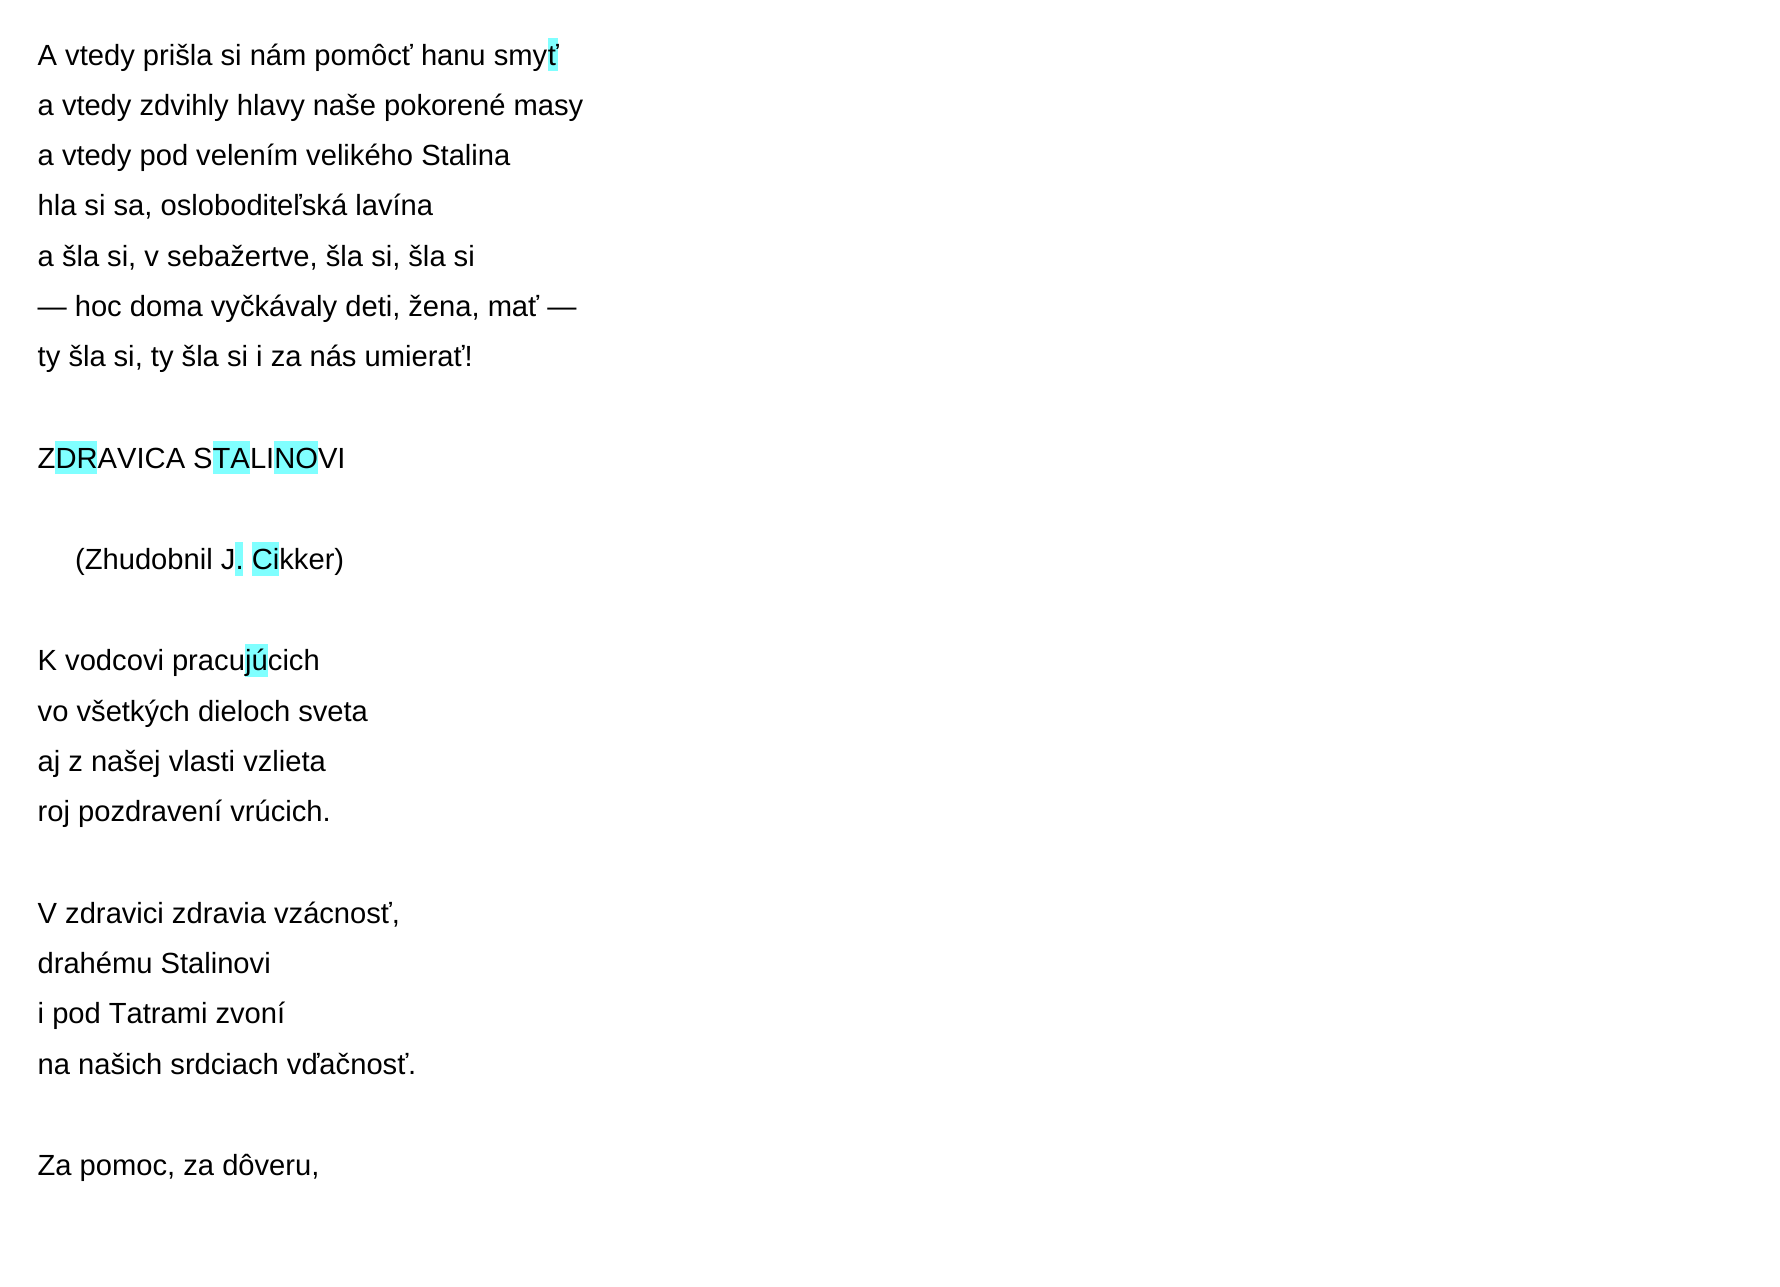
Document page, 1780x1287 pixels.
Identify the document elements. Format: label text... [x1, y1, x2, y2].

text i pod Tatrami zvoní [37, 996, 1130, 1030]
text a šla si, v sebažertve, šla si, šla si [37, 239, 1130, 272]
text A vtedy prišla si nám pomôcť hanu smyť [37, 37, 1130, 71]
text aj z našej vlasti vzlieta [37, 744, 1130, 778]
text a vtedy pod velením velikého Stalina [37, 138, 1130, 172]
text ZDRAVICA STALINOVI [37, 441, 1130, 474]
text na našich srdciach vďačnosť. [37, 1047, 1130, 1080]
text (Zhudobnil J. Cikker) [37, 542, 1130, 576]
text V zdravici zdravia vzácnosť, [37, 896, 1130, 929]
text hla si sa, osloboditeľská lavína [37, 188, 1130, 222]
text ty šla si, ty šla si i za nás umierať! [37, 339, 1130, 373]
text drahému Stalinovi [37, 946, 1130, 979]
text K vodcovi pracujúcich [37, 643, 1130, 677]
text Za pomoc, za dôveru, [37, 1148, 1130, 1182]
text — hoc doma vyčkávaly deti, žena, mať — [37, 289, 1130, 323]
text a vtedy zdvihly hlavy naše pokorené masy [37, 88, 1130, 121]
text roj pozdravení vrúcich. [37, 794, 1130, 828]
text vo všetkých dieloch sveta [37, 694, 1130, 727]
